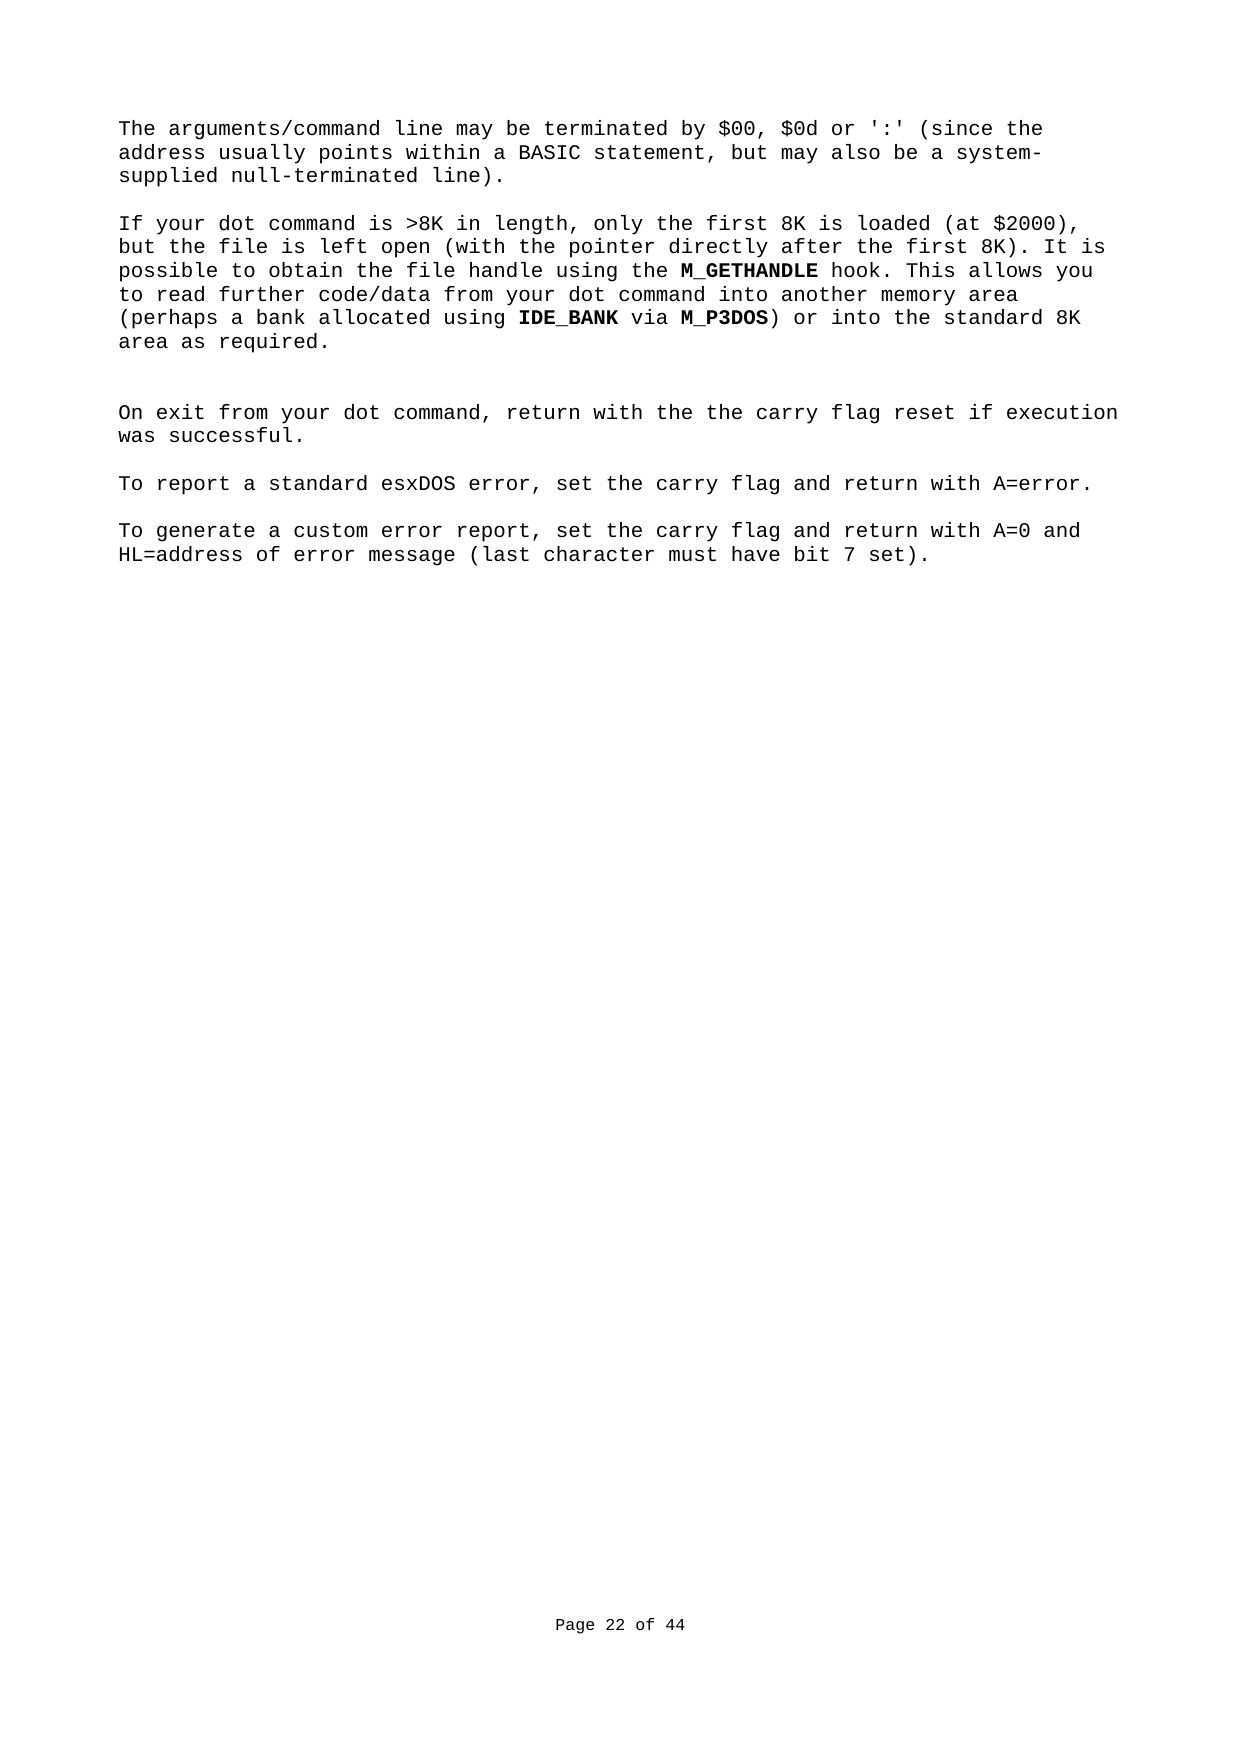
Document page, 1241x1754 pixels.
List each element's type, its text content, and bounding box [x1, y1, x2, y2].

text If your dot command is >8K in length, only the first 8K is loaded (at $2000), but the file is left open (with the pointer directly after the first 8K). It is possible to obtain the file handle using the M_GETHANDLE hook. This allows you to read further code/data from your dot command into another memory area (perhaps a bank allocated using IDE_BANK via M_P3DOS) or into the standard 8K area as required. [118, 213, 1122, 354]
text The arguments/command line may be terminated by $00, $0d or ':' (since the address usually points within a BASIC statement, but may also be a system-supplied null-terminated line). [118, 118, 1122, 189]
text To generate a custom error report, set the carry flag and return with A=0 and HL=address of error message (last character must have bit 7 set). [118, 520, 1122, 567]
text To report a standard esxDOS error, set the carry flag and return with A=error. [118, 473, 1122, 496]
text On exit from your dot command, return with the the carry flag reset if execution was successful. [118, 402, 1122, 449]
